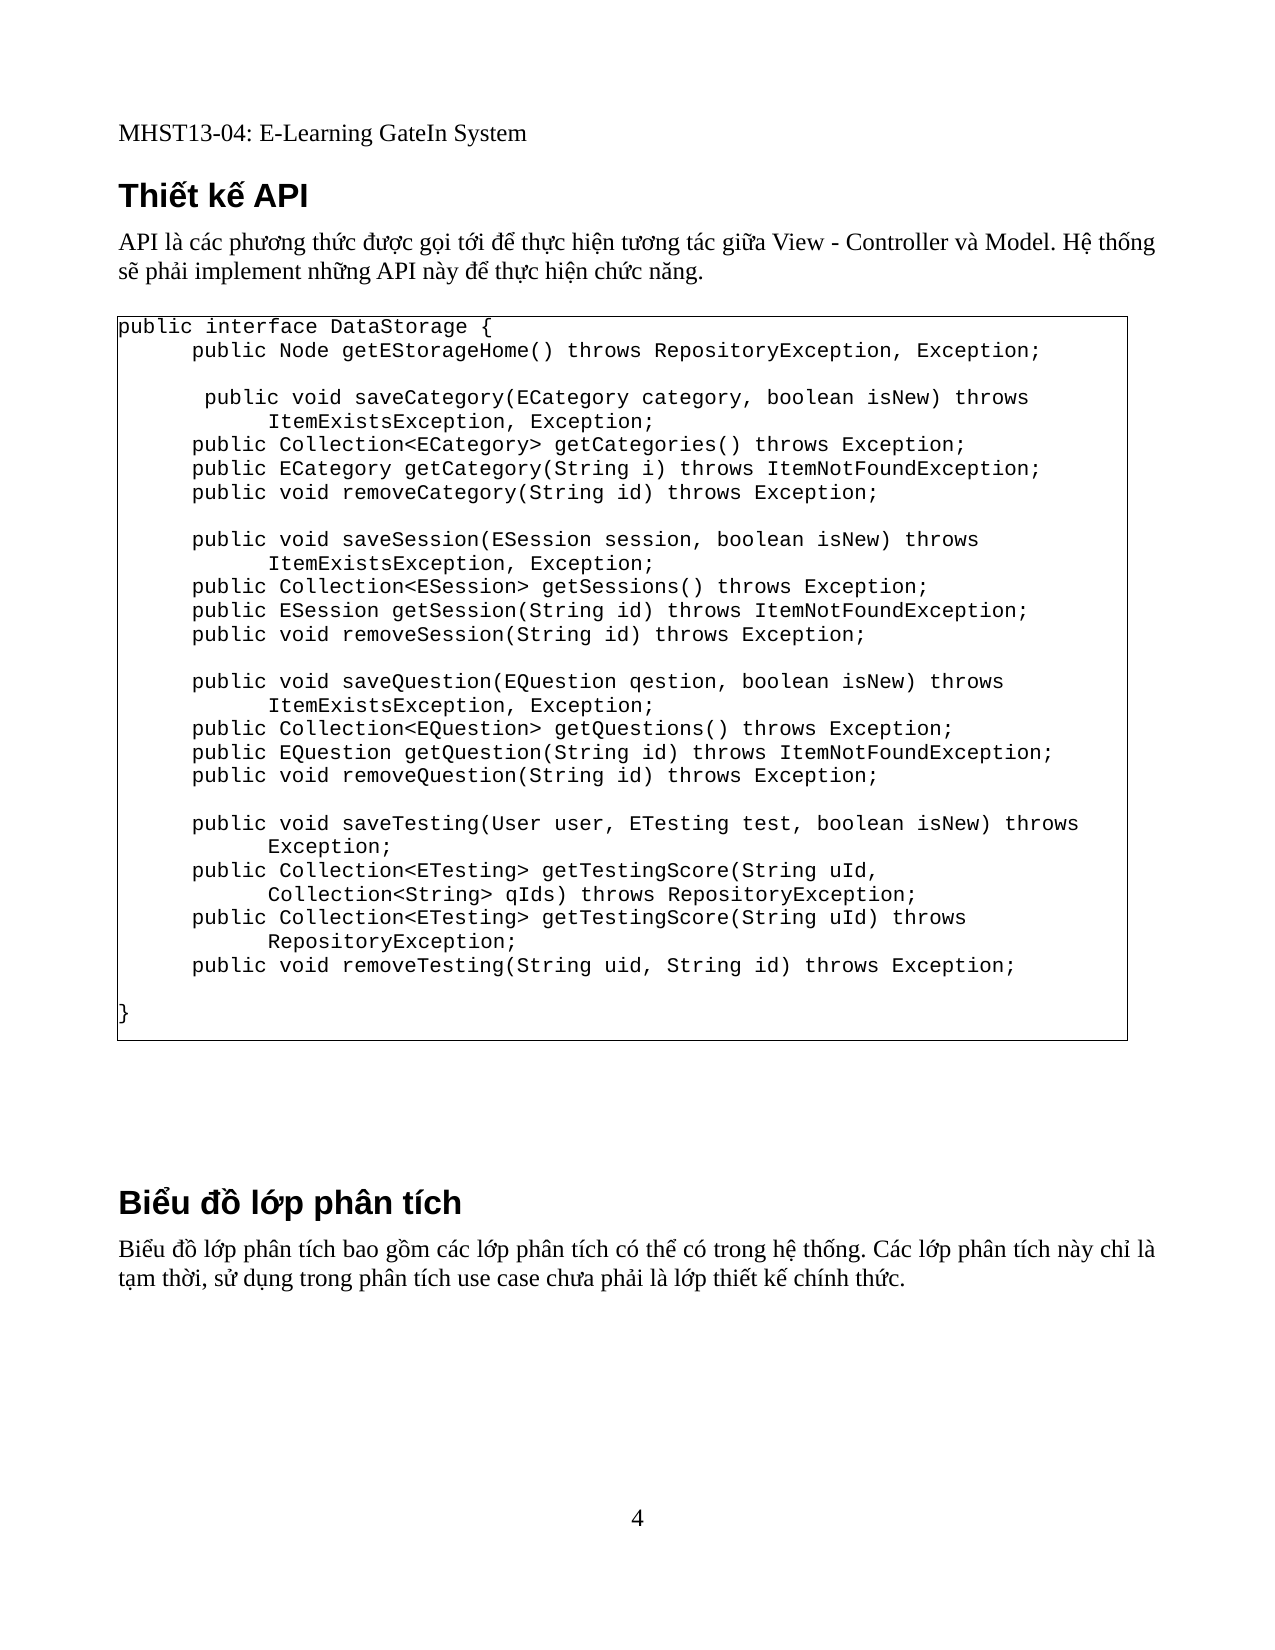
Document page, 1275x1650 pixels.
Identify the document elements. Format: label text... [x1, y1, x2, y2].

subtitle Thiết kế API [118, 176, 1157, 215]
text API là các phương thức được gọi tới để thực hiện tương tác giữa View - Controller và Model. Hệ thống sẽ phải implement những API này để thực hiện chức năng. [118, 227, 1157, 285]
text Biểu đồ lớp phân tích bao gồm các lớp phân tích có thể có trong hệ thống. Các lớp phân tích này chỉ là tạm thời, sử dụng trong phân tích use case chưa phải là lớp thiết kế chính thức. [118, 1234, 1157, 1292]
subtitle Biểu đồ lớp phân tích [118, 1183, 1157, 1222]
